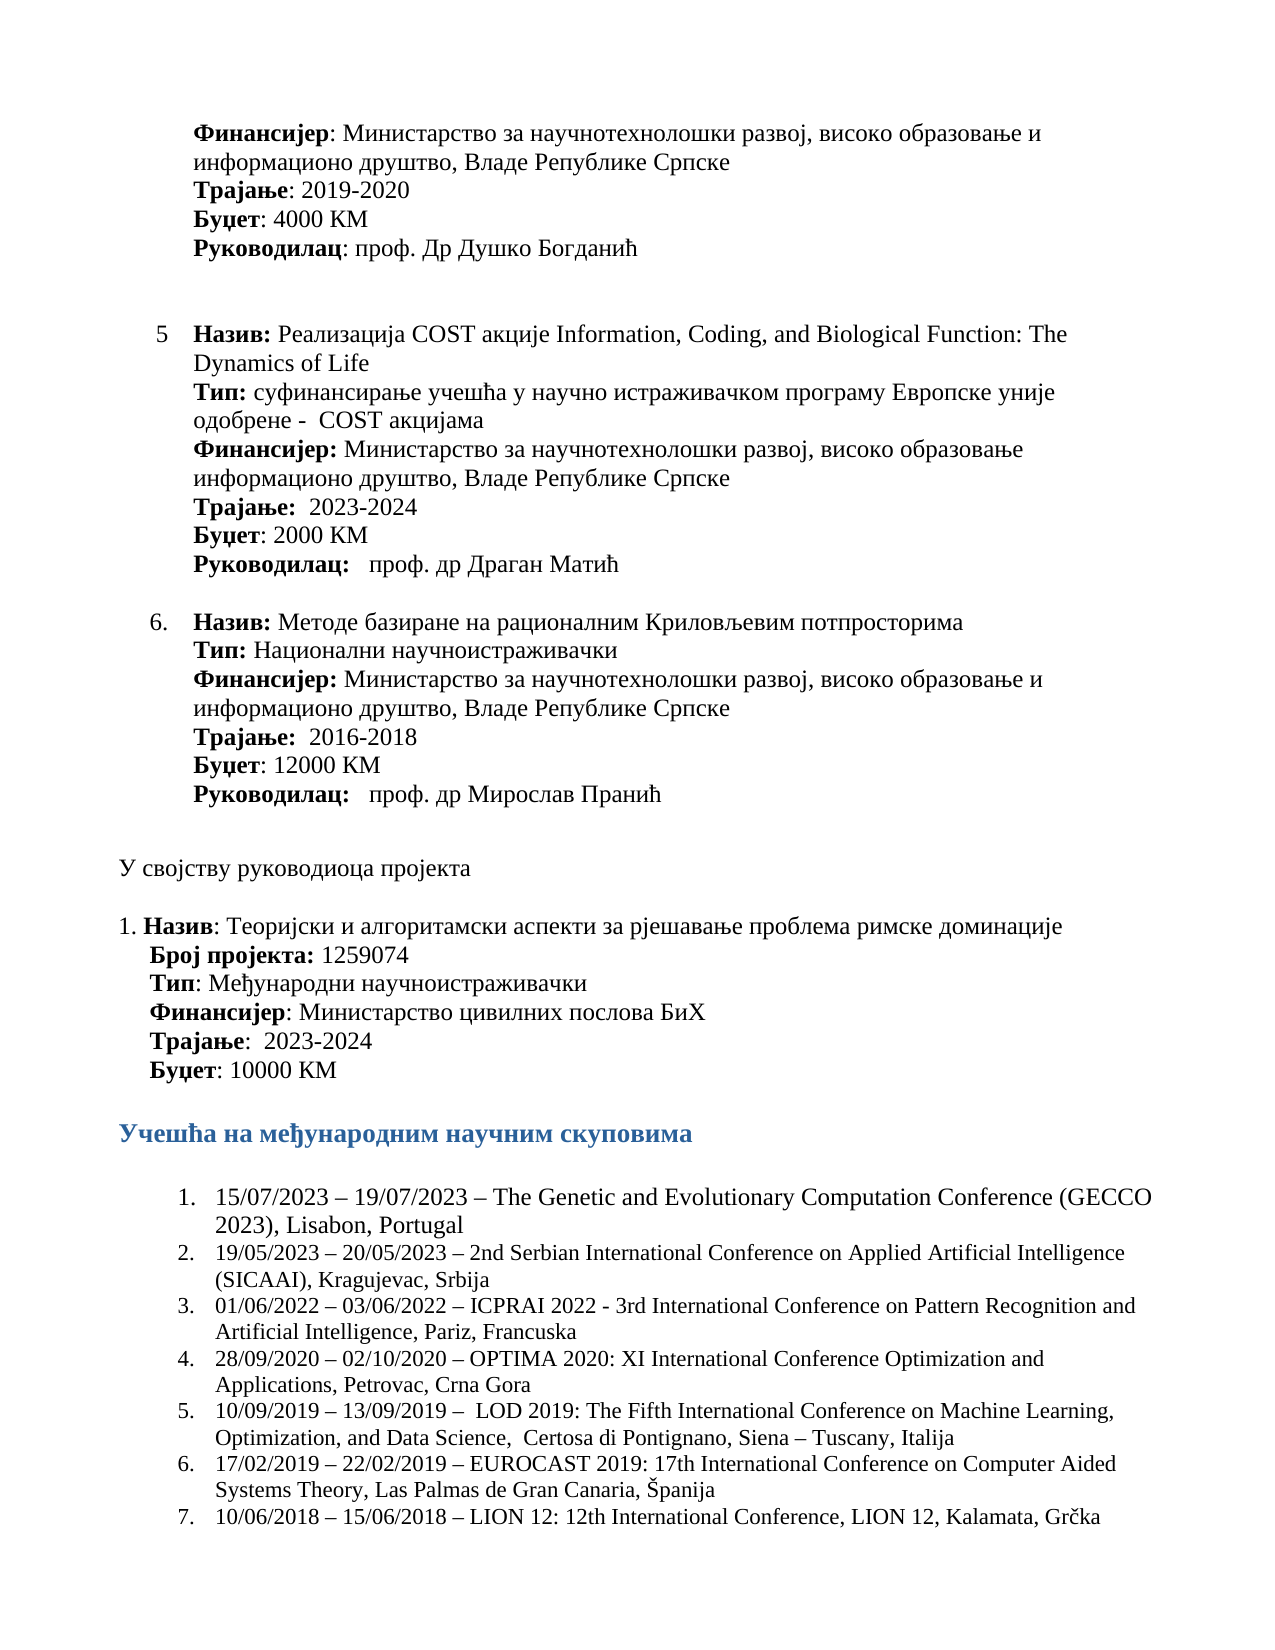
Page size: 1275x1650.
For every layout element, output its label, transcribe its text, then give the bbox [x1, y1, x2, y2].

text Буџет: 10000 КМ [118, 1055, 1157, 1083]
text Тип: Међународни научноистраживачки [118, 968, 1157, 997]
list 6. Назив: Meтоде базиране на рационалним Криловљевим потпросторима [118, 607, 1157, 636]
text Број пројекта: 1259074 [118, 940, 1157, 968]
list 10/09/2019 – 13/09/2019 – LOD 2019: The Fifth International Conference on Machine Learning, Optimization, and Data Science, Certosa di Pontignano, Siena – Tuscany, Italija [177, 1397, 1157, 1450]
list 01/06/2022 – 03/06/2022 – ICPRAI 2022 - 3rd International Conference on Pattern Recognition and Artificial Intelligence, Pariz, Francuska [177, 1292, 1157, 1345]
text Финансијер: Министарство цивилних послова БиХ [118, 997, 1157, 1026]
list 17/02/2019 – 22/02/2019 – EUROCAST 2019: 17th International Conference on Computer Aided Systems Theory, Las Palmas de Gran Canaria, Španijа [177, 1450, 1157, 1503]
list Финансијер: Министарство за научнотехнолошки развој, високо образовање информационо друштво, Владе Републике Српске [193, 434, 1157, 492]
list Руководилац: проф. др Драган Матић [193, 549, 1157, 578]
list Трајање: 2016-2018 [193, 722, 1157, 751]
list 28/09/2020 – 02/10/2020 – OPTIMA 2020: XI International Conference Optimization and Applications, Petrovac, Crna Gora [177, 1345, 1157, 1397]
list информационо друштво, Владе Републике Српске [118, 147, 1157, 176]
list Тип: Национални научноистраживачки [193, 636, 1157, 664]
list 10/06/2018 – 15/06/2018 – LION 12: 12th International Conference, LION 12, Kalamata, Grčka [177, 1503, 1157, 1529]
list Назив: Реализација COST акције Information, Coding, and Biological Function: The Dynamics of Life [156, 319, 1157, 377]
list Трајање: 2019-2020 [118, 176, 1157, 204]
text Учешћа на међународним научним скуповима [118, 1117, 1157, 1148]
text 1. Назив: Теоријски и алгоритамски аспекти за рјешавање проблема римске доминације [118, 911, 1157, 940]
list Финансијер: Министарство за научнотехнолошки развој, високо образовање и [118, 118, 1157, 147]
list Тип: суфинансирање учешћа у научно истраживачком програму Европске уније одобрене - COST акцијама [193, 377, 1157, 434]
list 15/07/2023 – 19/07/2023 – The Genetic and Evolutionary Computation Conference (GECCO 2023), Lisabon, Portugal [177, 1182, 1157, 1239]
text У својству руководиоца пројекта [118, 853, 1157, 882]
list 19/05/2023 – 20/05/2023 – 2nd Serbian International Conference on Applied Artificial Intelligence (SICAAI), Kragujevac, Srbija [177, 1239, 1157, 1292]
list Трајање: 2023-2024 [193, 492, 1157, 521]
list Руководилац: проф. др Мирослав Пранић [193, 779, 1157, 808]
text Трајање: 2023-2024 [118, 1026, 1157, 1055]
list Буџет: 2000 КМ [193, 521, 1157, 549]
list Буџет: 4000 КМ [118, 204, 1157, 233]
list Буџет: 12000 КМ [193, 751, 1157, 779]
list Финансијер: Министарство за научнотехнолошки развој, високо образовање и информационо друштво, Владе Републике Српске [193, 664, 1157, 722]
list Руководилац: проф. Др Душко Богданић [118, 233, 1157, 262]
